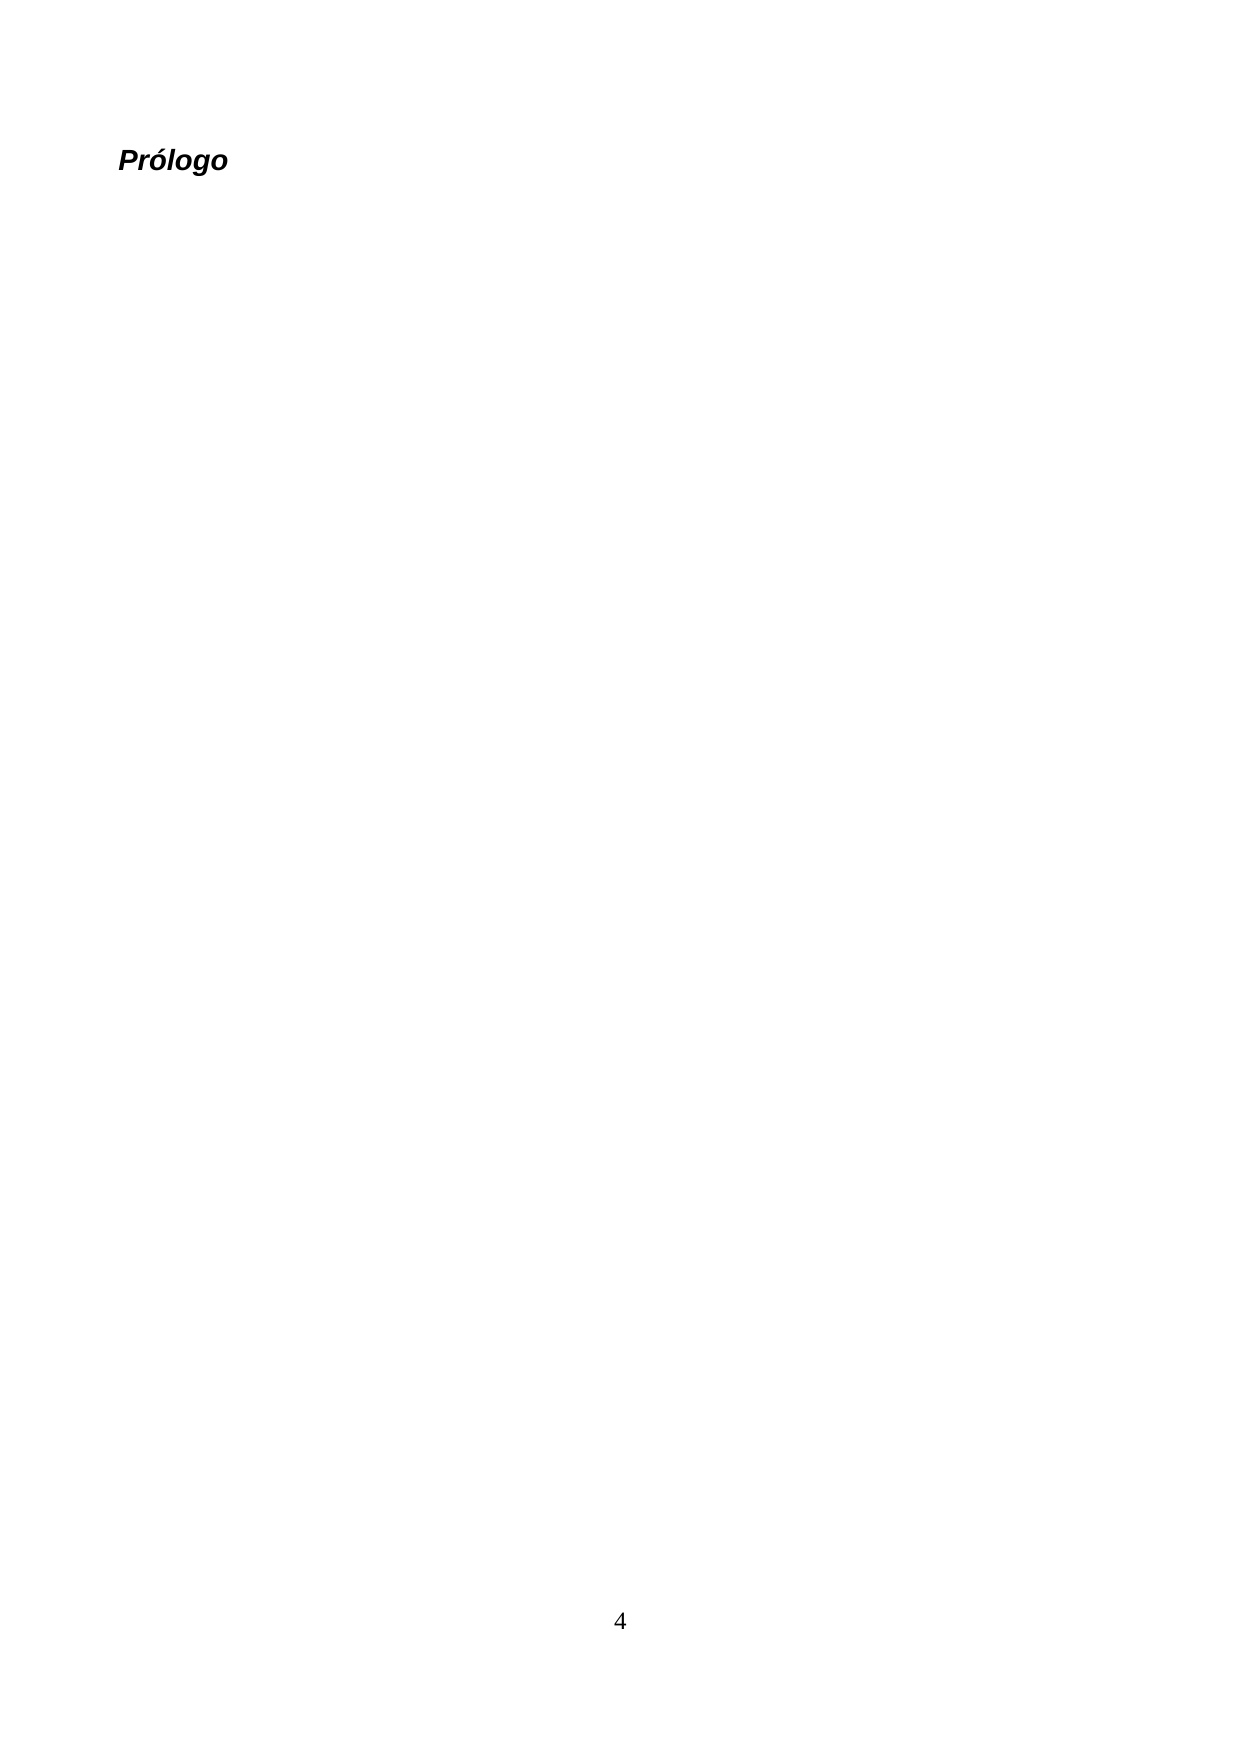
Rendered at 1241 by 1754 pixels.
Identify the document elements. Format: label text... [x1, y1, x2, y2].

subtitle Prólogo [118, 143, 1122, 177]
